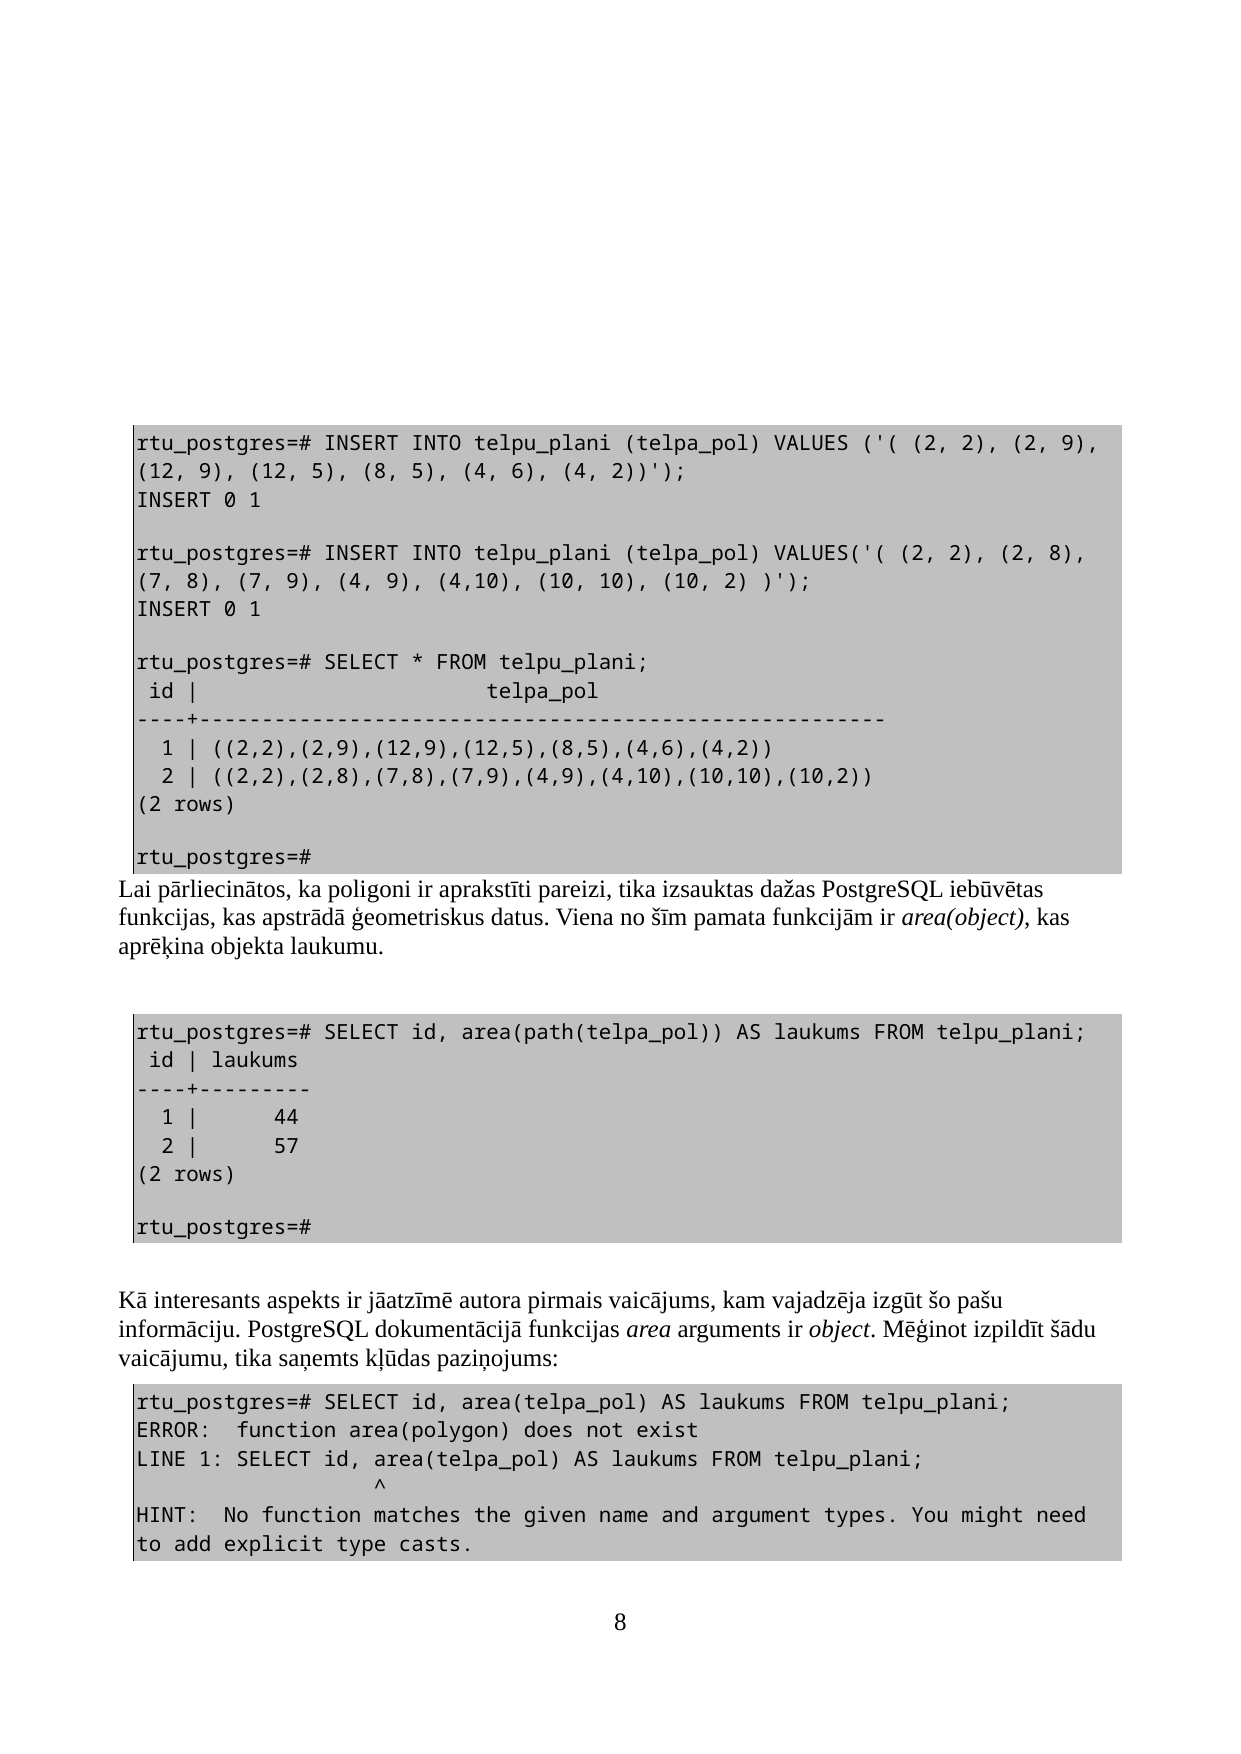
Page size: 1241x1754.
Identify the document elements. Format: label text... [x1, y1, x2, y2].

text rtu_postgres=# SELECT id, area(path(telpa_pol)) AS laukums FROM telpu_plani; [134, 1014, 1122, 1046]
text ----+--------- [134, 1074, 1122, 1102]
text rtu_postgres=# INSERT INTO telpu_plani (telpa_pol) VALUES('( (2, 2), (2, 8), (7, 8), (7, 9), (4, 9), (4,10), (10, 10), (10, 2) )'); [134, 538, 1122, 594]
text rtu_postgres=# [134, 842, 1122, 874]
text id | telpa_pol [134, 676, 1122, 704]
text INSERT 0 1 [134, 594, 1122, 623]
text 1 | 44 [134, 1102, 1122, 1131]
text rtu_postgres=# [134, 1212, 1122, 1243]
text 2 | 57 [134, 1131, 1122, 1159]
text (2 rows) [134, 1159, 1122, 1188]
text 1 | ((2,2),(2,9),(12,9),(12,5),(8,5),(4,6),(4,2)) [134, 733, 1122, 761]
text ^ [134, 1472, 1122, 1501]
text ----+------------------------------------------------------- [134, 704, 1122, 733]
text 2 | ((2,2),(2,8),(7,8),(7,9),(4,9),(4,10),(10,10),(10,2)) [134, 761, 1122, 789]
text (2 rows) [134, 789, 1122, 818]
text rtu_postgres=# INSERT INTO telpu_plani (telpa_pol) VALUES ('( (2, 2), (2, 9), (12, 9), (12, 5), (8, 5), (4, 6), (4, 2))'); [134, 425, 1122, 485]
text Kā interesants aspekts ir jāatzīmē autora pirmais vaicājums, kam vajadzēja izgūt šo pašu informāciju. PostgreSQL dokumentācijā funkcijas area arguments ir object. Mēģinot izpildīt šādu vaicājumu, tika saņemts kļūdas paziņojums: [118, 1285, 1122, 1371]
text HINT: No function matches the given name and argument types. You might need to add explicit type casts. [134, 1501, 1122, 1561]
text rtu_postgres=# SELECT id, area(telpa_pol) AS laukums FROM telpu_plani; [134, 1384, 1122, 1415]
text rtu_postgres=# SELECT * FROM telpu_plani; [134, 647, 1122, 676]
text INSERT 0 1 [134, 485, 1122, 513]
text LINE 1: SELECT id, area(telpa_pol) AS laukums FROM telpu_plani; [134, 1444, 1122, 1472]
text Lai pārliecinātos, ka poligoni ir aprakstīti pareizi, tika izsauktas dažas PostgreSQL iebūvētas funkcijas, kas apstrādā ģeometriskus datus. Viena no šīm pamata funkcijām ir area(object), kas aprēķina objekta laukumu. [118, 874, 1122, 960]
text ERROR: function area(polygon) does not exist [134, 1415, 1122, 1444]
text id | laukums [134, 1046, 1122, 1074]
